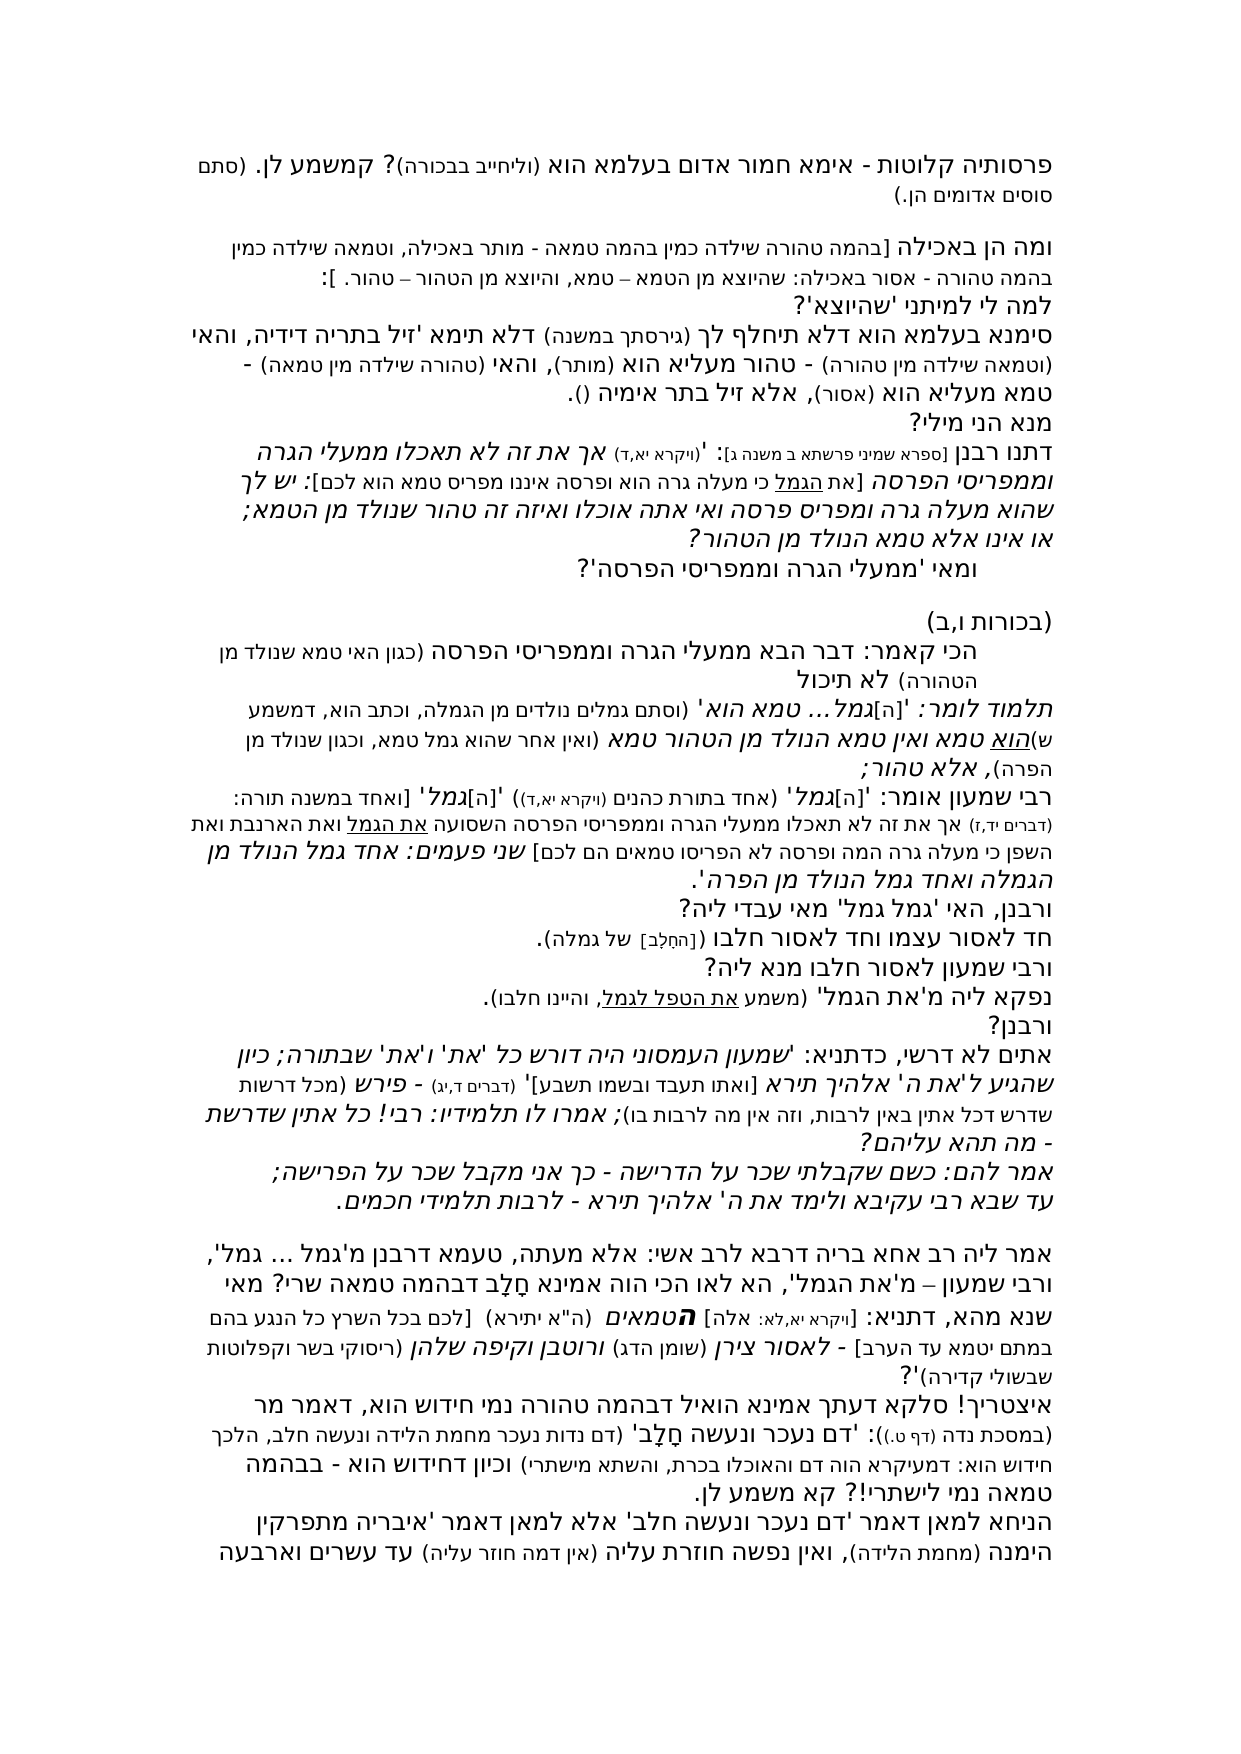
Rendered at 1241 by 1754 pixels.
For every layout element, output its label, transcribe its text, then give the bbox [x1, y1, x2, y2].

text תלמוד לומר: '[ה]גמל... טמא הוא' (וסתם גמלים נולדים מן הגמלה, וכתב הוא, דמשמע ש)הוא טמא ואין טמא הנולד מן הטהור טמא (ואין אחר שהוא גמל טמא, וכגון שנולד מן הפרה), אלא טהור; [187, 694, 1053, 782]
text ומאי 'ממעלי הגרה וממפריסי הפרסה'? [187, 554, 978, 583]
text פרסותיה קלוטות - אימא חמור אדום בעלמא הוא (וליחייב בבכורה)? קמשמע לן. (סתם סוסים אדומים הן.) [187, 150, 1053, 208]
text ורבי שמעון לאסור חלבו מנא ליה? [187, 953, 1053, 982]
text הכי קאמר: דבר הבא ממעלי הגרה וממפריסי הפרסה (כגון האי טמא שנולד מן הטהורה) לא תיכול [187, 636, 978, 694]
text (בכורות ו,ב) [187, 607, 1053, 636]
text אמר ליה רב אחא בריה דרבא לרב אשי: אלא מעתה, טעמא דרבנן מ'גמל ... גמל', ורבי שמעון – מ'את הגמל', הא לאו הכי הוה אמינא חָלָב דבהמה טמאה שרי? מאי שנא מהא, דתניא: [ויקרא יא,לא: אלה] הטמאים (ה"א יתירא) [לכם בכל השרץ כל הנגע בהם במתם יטמא עד הערב] - לאסור צירן (שומן הדג) ורוטבן וקיפה שלהן (ריסוקי בשר וקפלוטות שבשולי קדירה)'? [187, 1239, 1053, 1390]
text רבי שמעון אומר: '[ה]גמל' (אחד בתורת כהנים (ויקרא יא,ד)) '[ה]גמל' [ואחד במשנה תורה: (דברים יד,ז) אך את זה לא תאכלו ממעלי הגרה וממפריסי הפרסה השסועה את הגמל ואת הארנבת ואת השפן כי מעלה גרה המה ופרסה לא הפריסו טמאים הם לכם] שני פעמים: אחד גמל הנולד מן הגמלה ואחד גמל הנולד מן הפרה'. [187, 782, 1053, 894]
text חד לאסור עצמו וחד לאסור חלבו ([החָלָב] של גמלה). [187, 923, 1053, 953]
text איצטריך! סלקא דעתך אמינא הואיל דבהמה טהורה נמי חידוש הוא, דאמר מר (במסכת נדה (דף ט.)): 'דם נעכר ונעשה חָלָב' (דם נדות נעכר מחמת הלידה ונעשה חלב, הלכך חידוש הוא: דמעיקרא הוה דם והאוכלו בכרת, והשתא מישתרי) וכיון דחידוש הוא - בבהמה טמאה נמי לישתרי!? קא משמע לן. [187, 1390, 1053, 1507]
text סימנא בעלמא הוא דלא תיחלף לך (גירסתך במשנה) דלא תימא 'זיל בתריה דידיה, והאי (וטמאה שילדה מין טהורה) - טהור מעליא הוא (מותר), והאי (טהורה שילדה מין טמאה) - טמא מעליא הוא (אסור), אלא זיל בתר אימיה (). [187, 320, 1053, 408]
text ורבנן? [187, 1011, 1053, 1040]
text נפקא ליה מ'את הגמל' (משמע את הטפל לגמל, והיינו חלבו). [187, 982, 1053, 1011]
text דתנו רבנן [ספרא שמיני פרשתא ב משנה ג]: '(ויקרא יא,ד) אך את זה לא תאכלו ממעלי הגרה וממפריסי הפרסה [את הגמל כי מעלה גרה הוא ופרסה איננו מפריס טמא הוא לכם]: יש לך שהוא מעלה גרה ומפריס פרסה ואי אתה אוכלו ואיזה זה טהור שנולד מן הטמא; [187, 437, 1053, 524]
text אתים לא דרשי, כדתניא: 'שמעון העמסוני היה דורש כל 'את' ו'את' שבתורה; כיון שהגיע ל'את ה' אלהיך תירא [ואתו תעבד ובשמו תשבע]' (דברים ד,יג) - פירש (מכל דרשות שדרש דכל אתין באין לרבות, וזה אין מה לרבות בו); אמרו לו תלמידיו: רבי! כל אתין שדרשת - מה תהא עליהם? [187, 1040, 1053, 1157]
text עד שבא רבי עקיבא ולימד את ה' אלהיך תירא - לרבות תלמידי חכמים. [187, 1186, 1053, 1216]
text הניחא למאן דאמר 'דם נעכר ונעשה חלב' אלא למאן דאמר 'איבריה מתפרקין הימנה (מחמת הלידה), ואין נפשה חוזרת עליה (אין דמה חוזר עליה) עד עשרים וארבעה [187, 1507, 1053, 1566]
text אמר להם: כשם שקבלתי שכר על הדרישה - כך אני מקבל שכר על הפרישה; [187, 1157, 1053, 1186]
text מנא הני מילי? [187, 408, 1053, 437]
text ומה הן באכילה [בהמה טהורה שילדה כמין בהמה טמאה - מותר באכילה, וטמאה שילדה כמין בהמה טהורה - אסור באכילה: שהיוצא מן הטמא – טמא, והיוצא מן הטהור – טהור. ]: [187, 232, 1053, 291]
text ורבנן, האי 'גמל גמל' מאי עבדי ליה? [187, 894, 1053, 923]
text למה לי למיתני 'שהיוצא'? [187, 291, 1053, 320]
text או אינו אלא טמא הנולד מן הטהור? [187, 524, 1053, 554]
